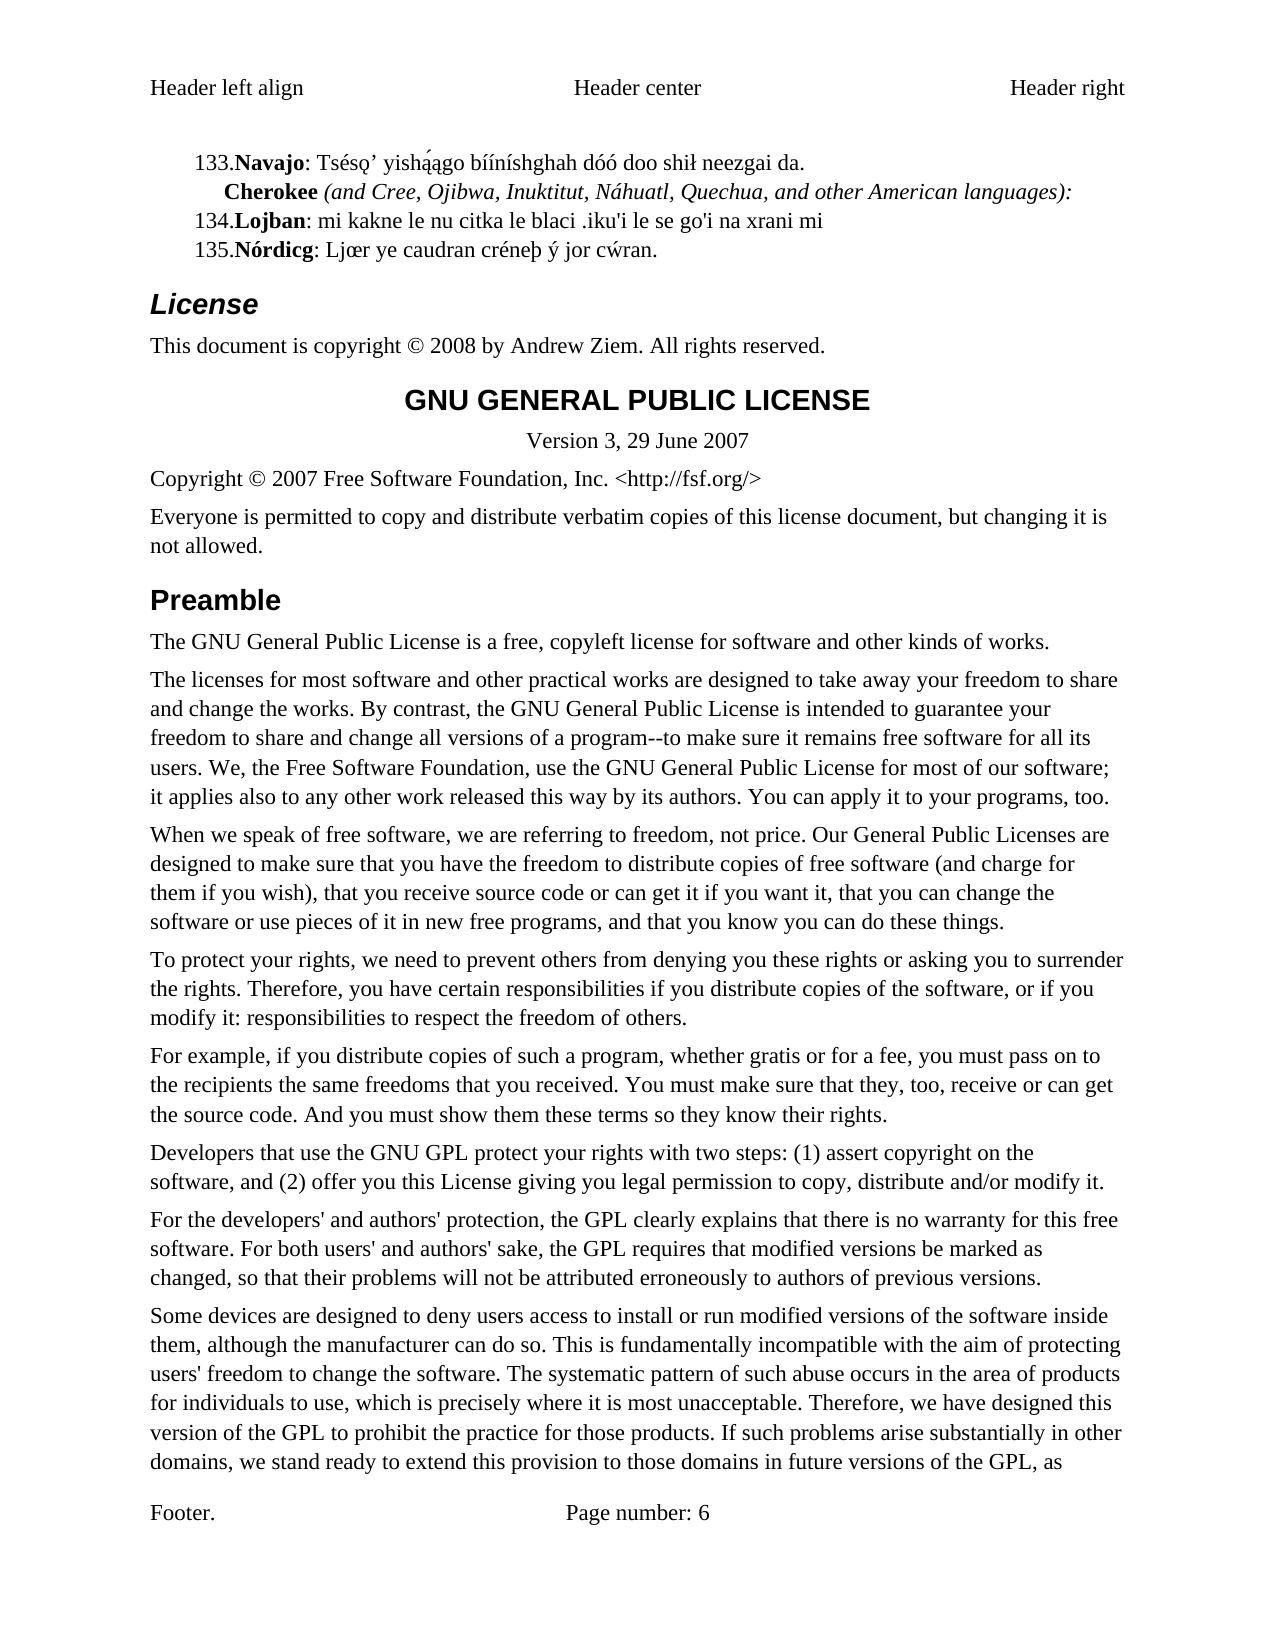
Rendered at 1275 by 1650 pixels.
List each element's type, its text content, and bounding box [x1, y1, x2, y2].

text The licenses for most software and other practical works are designed to take away your freedom to share and change the works. By contrast, the GNU General Public License is intended to guarantee your freedom to share and change all versions of a program--to make sure it remains free software for all its users. We, the Free Software Foundation, use the GNU General Public License for most of our software; it applies also to any other work released this way by its authors. You can apply it to your programs, too. [150, 667, 1125, 809]
text Version 3, 29 June 2007 [150, 428, 1125, 454]
text This document is copyright © 2008 by Andrew Ziem. All rights reserved. [150, 333, 1125, 358]
list Navajo: Tsésǫʼ yishą́ągo bííníshghah dóó doo shił neezgai da. Cherokee (and Cree, Ojibwa, Inuktitut, Náhuatl, Quechua, and other American languages): [194, 150, 1125, 204]
text To protect your rights, we need to prevent others from denying you these rights or asking you to surrender the rights. Therefore, you have certain responsibilities if you distribute copies of the software, or if you modify it: responsibilities to respect the freedom of others. [150, 947, 1125, 1031]
subtitle License [150, 288, 1125, 321]
text Developers that use the GNU GPL protect your rights with two steps: (1) assert copyright on the software, and (2) offer you this License giving you legal permission to copy, distribute and/or modify it. [150, 1139, 1125, 1194]
subtitle GNU GENERAL PUBLIC LICENSE [150, 383, 1125, 416]
text For example, if you distribute copies of such a program, whether gratis or for a fee, you must pass on to the recipients the same freedoms that you received. You must make sure that they, too, receive or can get the source code. And you must show them these terms so they know their rights. [150, 1043, 1125, 1127]
list Nórdicg: Ljœr ye caudran créneþ ý jor cẃran. [194, 237, 1125, 263]
text Everyone is permitted to copy and distribute verbatim copies of this license document, but changing it is not allowed. [150, 504, 1125, 559]
text For the developers' and authors' protection, the GPL clearly explains that there is no warranty for this free software. For both users' and authors' sake, the GPL requires that modified versions be marked as changed, so that their problems will not be attributed erroneously to authors of previous versions. [150, 1207, 1125, 1290]
list Lojban: mi kakne le nu citka le blaci .iku'i le se go'i na xrani mi [194, 208, 1125, 234]
text Copyright © 2007 Free Software Foundation, Inc. <http://fsf.org/> [150, 466, 1125, 492]
text When we speak of free software, we are referring to freedom, not price. Our General Public Licenses are designed to make sure that you have the freedom to distribute copies of free software (and charge for them if you wish), that you receive source code or can get it if you want it, that you can change the software or use pieces of it in new free programs, and that you know you can do these things. [150, 822, 1125, 934]
text The GNU General Public License is a free, copyleft license for software and other kinds of works. [150, 629, 1125, 654]
subtitle Preamble [150, 584, 1125, 617]
text Some devices are designed to deny users access to install or run modified versions of the software inside them, although the manufacturer can do so. This is fundamentally incompatible with the aim of protecting users' freedom to change the software. The systematic pattern of such abuse occurs in the area of products for individuals to use, which is precisely where it is most unacceptable. Therefore, we have designed this version of the GPL to prohibit the practice for those products. If such problems arise substantially in other domains, we stand ready to extend this provision to those domains in future versions of the GPL, as [150, 1303, 1125, 1474]
